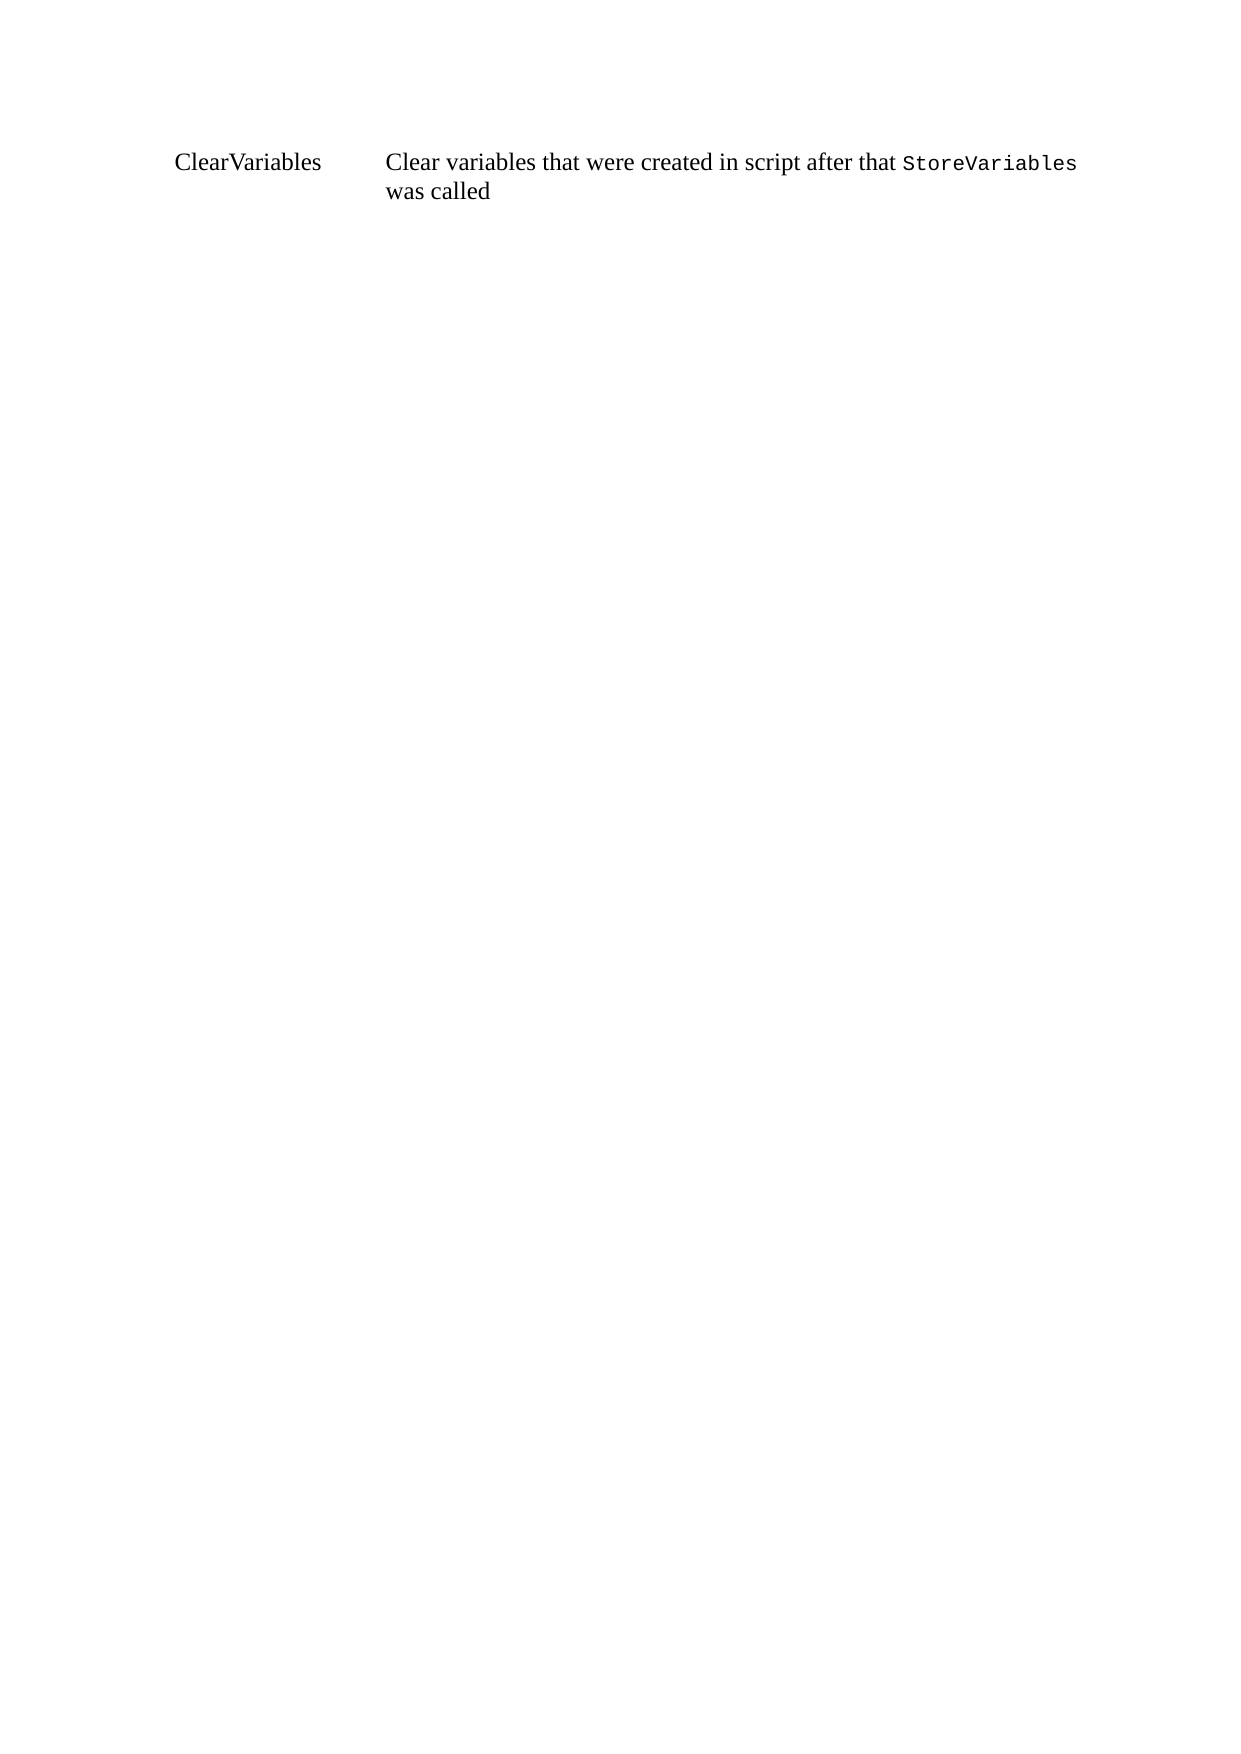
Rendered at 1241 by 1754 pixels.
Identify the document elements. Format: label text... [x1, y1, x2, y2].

text ClearVariables Clear variables that were created in script after that StoreVariables was called [174, 147, 1122, 205]
